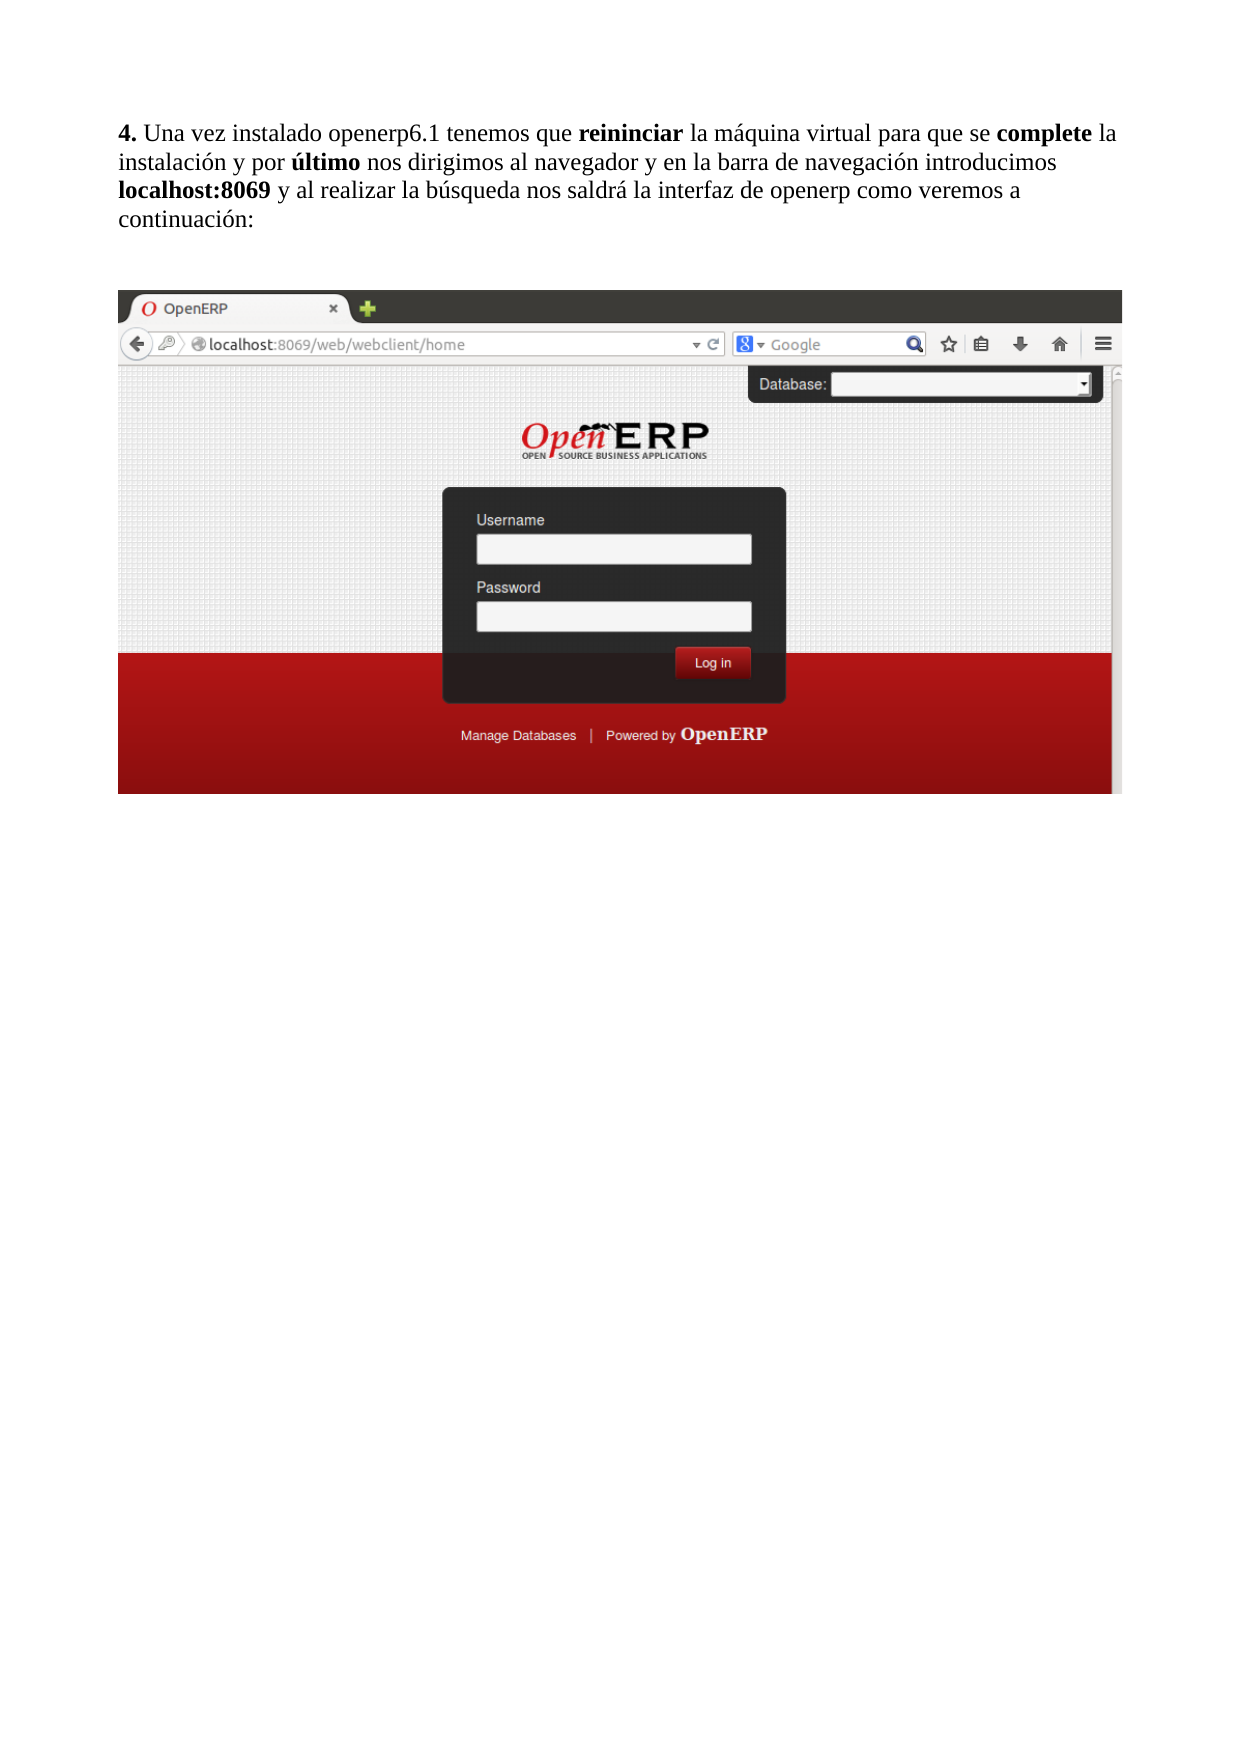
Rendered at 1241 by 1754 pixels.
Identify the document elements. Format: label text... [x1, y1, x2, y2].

picture [118, 290, 1123, 794]
text 4. Una vez instalado openerp6.1 tenemos que reininciar la máquina virtual para que se complete la instalación y por último nos dirigimos al navegador y en la barra de navegación introducimos localhost:8069 y al realizar la búsqueda nos saldrá la interfaz de openerp como veremos a continuación: [118, 118, 1122, 233]
